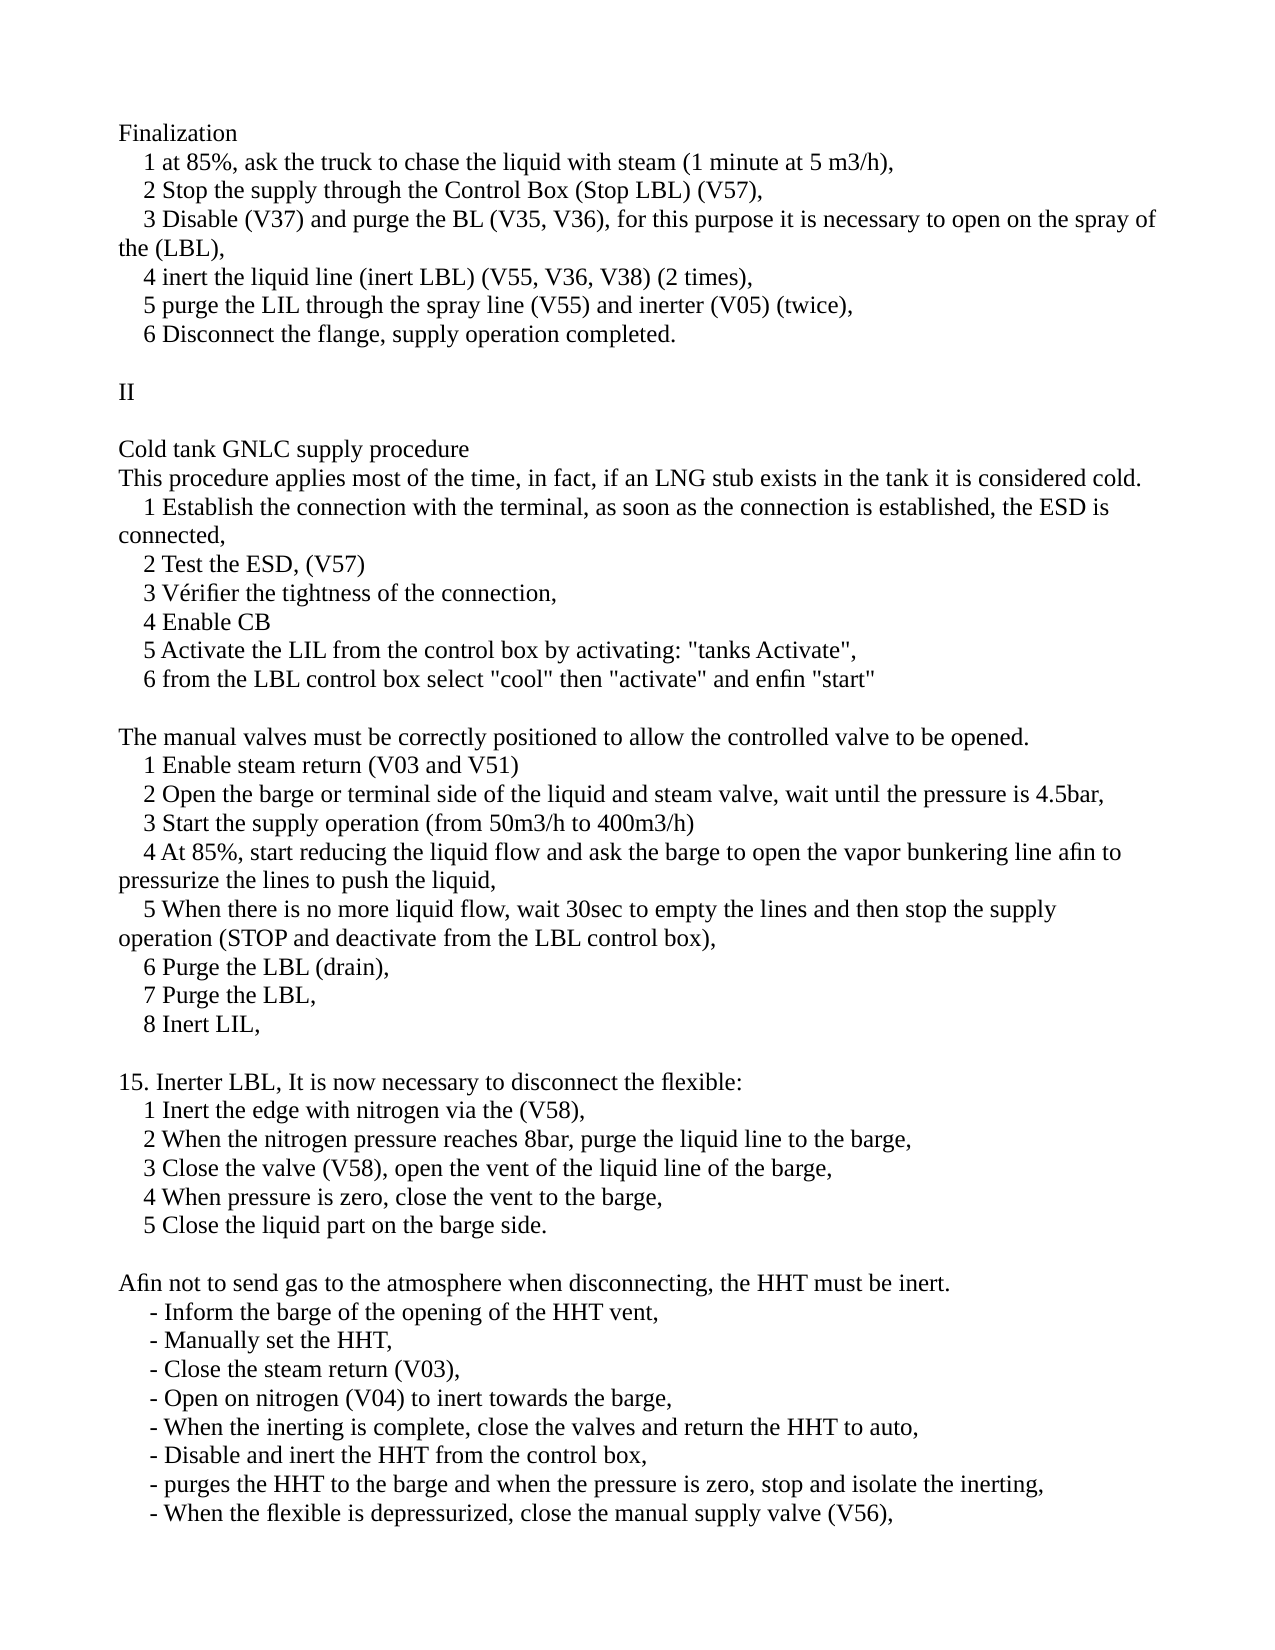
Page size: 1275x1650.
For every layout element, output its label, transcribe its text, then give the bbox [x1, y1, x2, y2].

text 4 When pressure is zero, close the vent to the barge, [118, 1182, 1157, 1211]
text 1 Establish the connection with the terminal, as soon as the connection is established, the ESD is connected, [118, 492, 1157, 549]
text 8 Inert LIL, [118, 1009, 1157, 1038]
text 3 Disable (V37) and purge the BL (V35, V36), for this purpose it is necessary to open on the spray of the (LBL), [118, 204, 1157, 262]
text ​ - Inform the barge of the opening of the HHT vent, [118, 1297, 1157, 1326]
text ​ - When the inerting is complete, close the valves and return the HHT to auto, [118, 1412, 1157, 1441]
text 7 Purge the LBL, [118, 981, 1157, 1009]
text ​ - purges the HHT to the barge and when the pressure is zero, stop and isolate the inerting, [118, 1469, 1157, 1498]
text 3 Start the supply operation (from 50m3/h to 400m3/h) [118, 808, 1157, 837]
text 4 Enable CB [118, 607, 1157, 636]
text 5 Activate the LIL from the control box by activating: "tanks Activate", [118, 636, 1157, 664]
text 6 Purge the LBL (drain), [118, 952, 1157, 981]
text 3 Close the valve (V58), open the vent of the liquid line of the barge, [118, 1153, 1157, 1182]
text 1 at 85%, ask the truck to chase the liquid with steam (1 minute at 5 m3/h), [118, 147, 1157, 176]
text 4 inert the liquid line (inert LBL) (V55, V36, V38) (2 times), [118, 262, 1157, 291]
text 2 When the nitrogen pressure reaches 8bar, purge the liquid line to the barge, [118, 1124, 1157, 1153]
text ​ - Manually set the HHT, [118, 1326, 1157, 1354]
text 15. Inerter LBL, It is now necessary to disconnect the ﬂexible: [118, 1067, 1157, 1096]
text ​ - Disable and inert the HHT from the control box, [118, 1441, 1157, 1469]
text ​ - When the ﬂexible is depressurized, close the manual supply valve (V56), [118, 1498, 1157, 1527]
text 5 Close the liquid part on the barge side. [118, 1211, 1157, 1239]
text 5 purge the LIL through the spray line (V55) and inerter (V05) (twice), [118, 291, 1157, 319]
text 2 Open the barge or terminal side of the liquid and steam valve, wait until the pressure is 4.5bar, [118, 779, 1157, 808]
text 4 At 85%, start reducing the liquid flow and ask the barge to open the vapor bunkering line aﬁn to pressurize the lines to push the liquid, [118, 837, 1157, 894]
text Aﬁn not to send gas to the atmosphere when disconnecting, the HHT must be inert. [118, 1268, 1157, 1297]
text Cold tank GNLC supply procedure [118, 434, 1157, 463]
text 6 Disconnect the flange, supply operation completed. [118, 319, 1157, 348]
text 2 Stop the supply through the Control Box (Stop LBL) (V57), [118, 176, 1157, 204]
text II [118, 377, 1157, 406]
text 5 When there is no more liquid flow, wait 30sec to empty the lines and then stop the supply operation (STOP and deactivate from the LBL control box), [118, 894, 1157, 952]
text 1 Inert the edge with nitrogen via the (V58), [118, 1096, 1157, 1124]
text ​ - Open on nitrogen (V04) to inert towards the barge, [118, 1383, 1157, 1412]
text ​ - Close the steam return (V03), [118, 1354, 1157, 1383]
text 6 from the LBL control box select "cool" then "activate" and enﬁn "start" [118, 664, 1157, 693]
text 2 Test the ESD, (V57) [118, 549, 1157, 578]
text 3 Vériﬁer the tightness of the connection, [118, 578, 1157, 607]
text 1 Enable steam return (V03 and V51) [118, 751, 1157, 779]
text Finalization [118, 118, 1157, 147]
text The manual valves must be correctly positioned to allow the controlled valve to be opened. [118, 722, 1157, 751]
text This procedure applies most of the time, in fact, if an LNG stub exists in the tank it is considered cold. [118, 463, 1157, 492]
